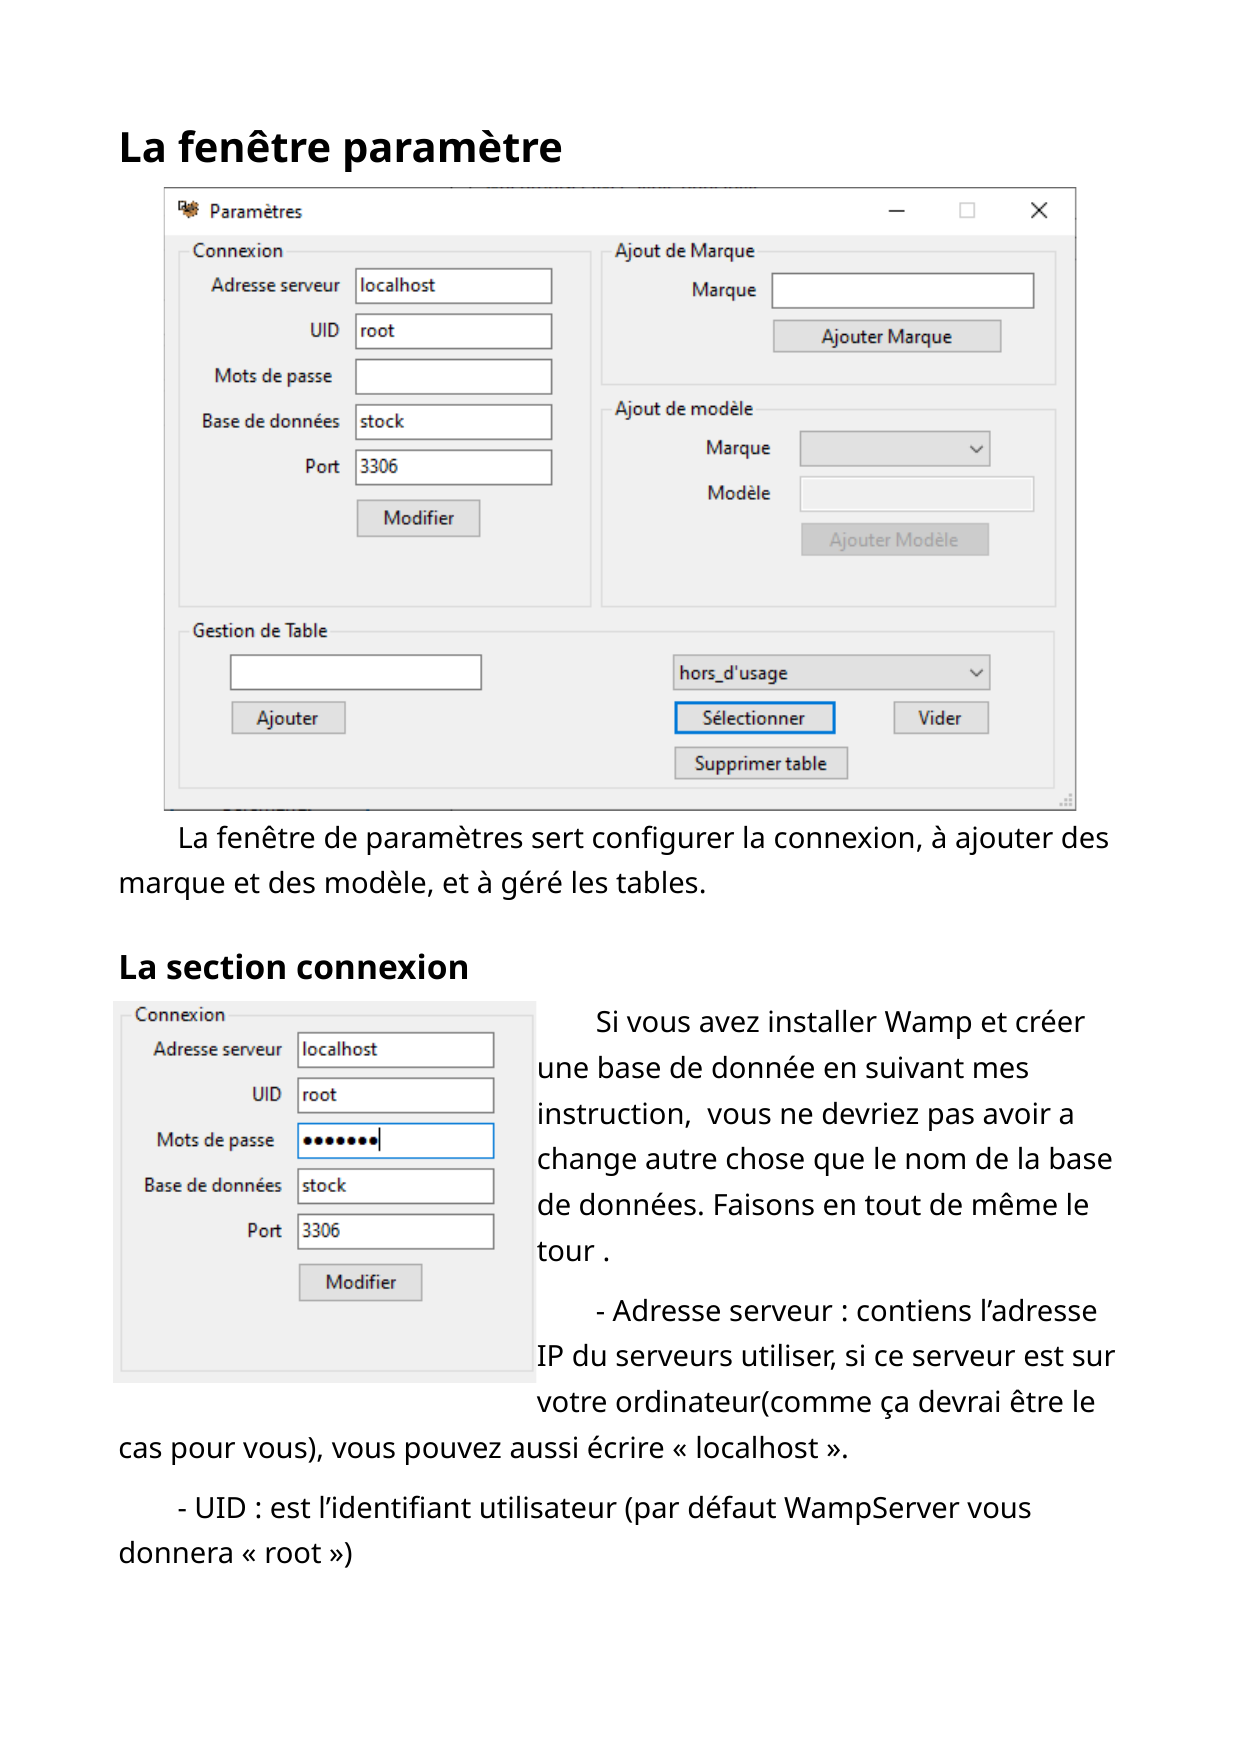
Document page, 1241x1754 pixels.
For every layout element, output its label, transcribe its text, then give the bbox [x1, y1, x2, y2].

text - Adresse serveur : contiens l’adresse IP du serveurs utiliser, si ce serveur est sur votre ordinateur(comme ça devrai être le cas pour vous), vous pouvez aussi écrire « localhost ». [118, 1290, 1122, 1467]
text - UID : est l’identifiant utilisateur (par défaut WampServer vous donnera « root ») [118, 1487, 1122, 1572]
text Si vous avez installer Wamp et créer une base de donnée en suivant mes instruction, vous ne devriez pas avoir a change autre chose que le nom de la base de données. Faisons en tout de même le tour . [537, 1002, 1122, 1269]
subtitle La section connexion [118, 943, 1122, 989]
picture [163, 187, 1077, 811]
subtitle La fenêtre paramètre [118, 118, 1122, 175]
text La fenêtre de paramètres sert configurer la connexion, à ajouter des marque et des modèle, et à géré les tables. [118, 187, 1122, 902]
picture [113, 1001, 537, 1383]
